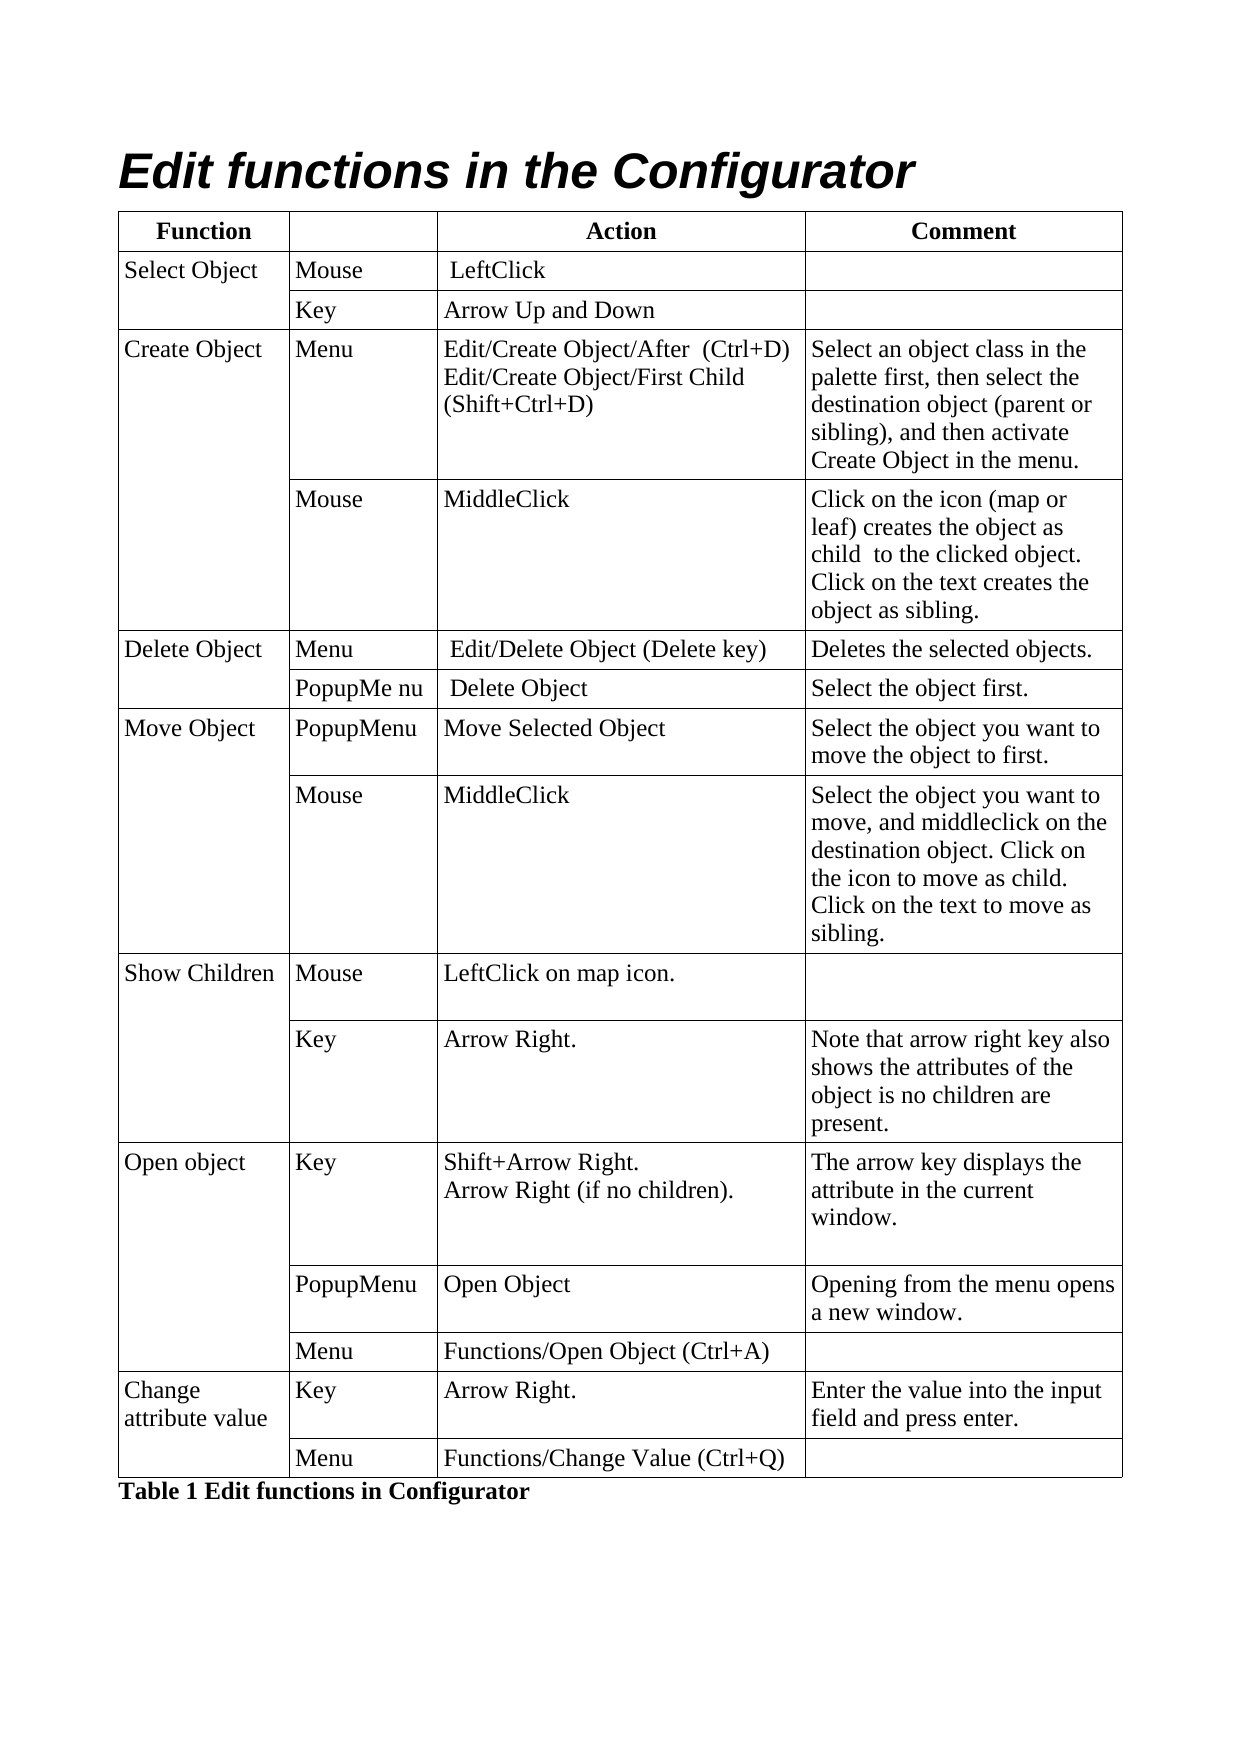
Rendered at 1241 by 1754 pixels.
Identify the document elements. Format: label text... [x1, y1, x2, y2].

table_header [290, 212, 437, 251]
table_cell Menu [290, 1333, 437, 1371]
table_cell PopupMenu [290, 709, 437, 775]
table_cell Open Object [438, 1266, 805, 1332]
table_cell Functions/Change Value (Ctrl+Q) [438, 1439, 805, 1477]
table_cell Deletes the selected objects. [806, 631, 1122, 669]
table_cell Enter the value into the input field and press enter. [806, 1372, 1122, 1438]
table_cell Click on the icon (map or leaf) creates the object as child to the clicked object. Click on the text creates the object as sibling. [806, 480, 1122, 629]
table_cell Select the object you want to move, and middleclick on the destination object. Click on the icon to move as child. Click on the text to move as sibling. [806, 776, 1122, 953]
table_cell Change attribute value [119, 1372, 289, 1477]
table_cell [806, 954, 1122, 1020]
table_cell The arrow key displays the attribute in the current window. [806, 1143, 1122, 1264]
table_cell LeftClick on map icon. [438, 954, 805, 1020]
table_cell LeftClick [438, 252, 805, 290]
table_cell Key [290, 1143, 437, 1264]
table_cell Key [290, 1372, 437, 1438]
table_cell Create Object [119, 330, 289, 629]
table_cell [806, 252, 1122, 290]
table_cell Mouse [290, 252, 437, 290]
table_cell Key [290, 1021, 437, 1142]
table_cell PopupMenu [290, 1266, 437, 1332]
table_cell Delete Object [119, 631, 289, 708]
table_cell Show Children [119, 954, 289, 1142]
table_cell Select the object you want to move the object to first. [806, 709, 1122, 775]
table_cell Key [290, 291, 437, 329]
table_cell MiddleClick [438, 480, 805, 629]
table_cell Menu [290, 631, 437, 669]
table_cell Menu [290, 330, 437, 479]
table_header Function [119, 212, 289, 251]
table_cell Delete Object [438, 670, 805, 708]
table_header Comment [806, 212, 1122, 251]
subtitle Edit functions in the Configurator [118, 143, 1122, 199]
table_cell [806, 291, 1122, 329]
table_cell Arrow Right. [438, 1021, 805, 1142]
table_cell Functions/Open Object (Ctrl+A) [438, 1333, 805, 1371]
table_cell PopupMe nu [290, 670, 437, 708]
table_cell [806, 1333, 1122, 1371]
table_cell Mouse [290, 480, 437, 629]
table_cell Menu [290, 1439, 437, 1477]
table_cell MiddleClick [438, 776, 805, 953]
table_cell Move Selected Object [438, 709, 805, 775]
table_cell Shift+Arrow Right. Arrow Right (if no children). [438, 1143, 805, 1264]
table_cell Move Object [119, 709, 289, 953]
table_cell Select Object [119, 252, 289, 329]
table_cell Mouse [290, 954, 437, 1020]
text Table 1 Edit functions in Configurator [118, 1478, 1122, 1505]
table_cell Edit/Delete Object (Delete key) [438, 631, 805, 669]
table_cell Note that arrow right key also shows the attributes of the object is no children are present. [806, 1021, 1122, 1142]
table_cell Opening from the menu opens a new window. [806, 1266, 1122, 1332]
table_cell [806, 1439, 1122, 1477]
table_cell Edit/Create Object/After (Ctrl+D) Edit/Create Object/First Child (Shift+Ctrl+D) [438, 330, 805, 479]
table_cell Select an object class in the palette first, then select the destination object (parent or sibling), and then activate Create Object in the menu. [806, 330, 1122, 479]
table_cell Mouse [290, 776, 437, 953]
table_cell Open object [119, 1143, 289, 1371]
table_cell Arrow Up and Down [438, 291, 805, 329]
table_cell Select the object first. [806, 670, 1122, 708]
table_header Action [438, 212, 805, 251]
table_cell Arrow Right. [438, 1372, 805, 1438]
